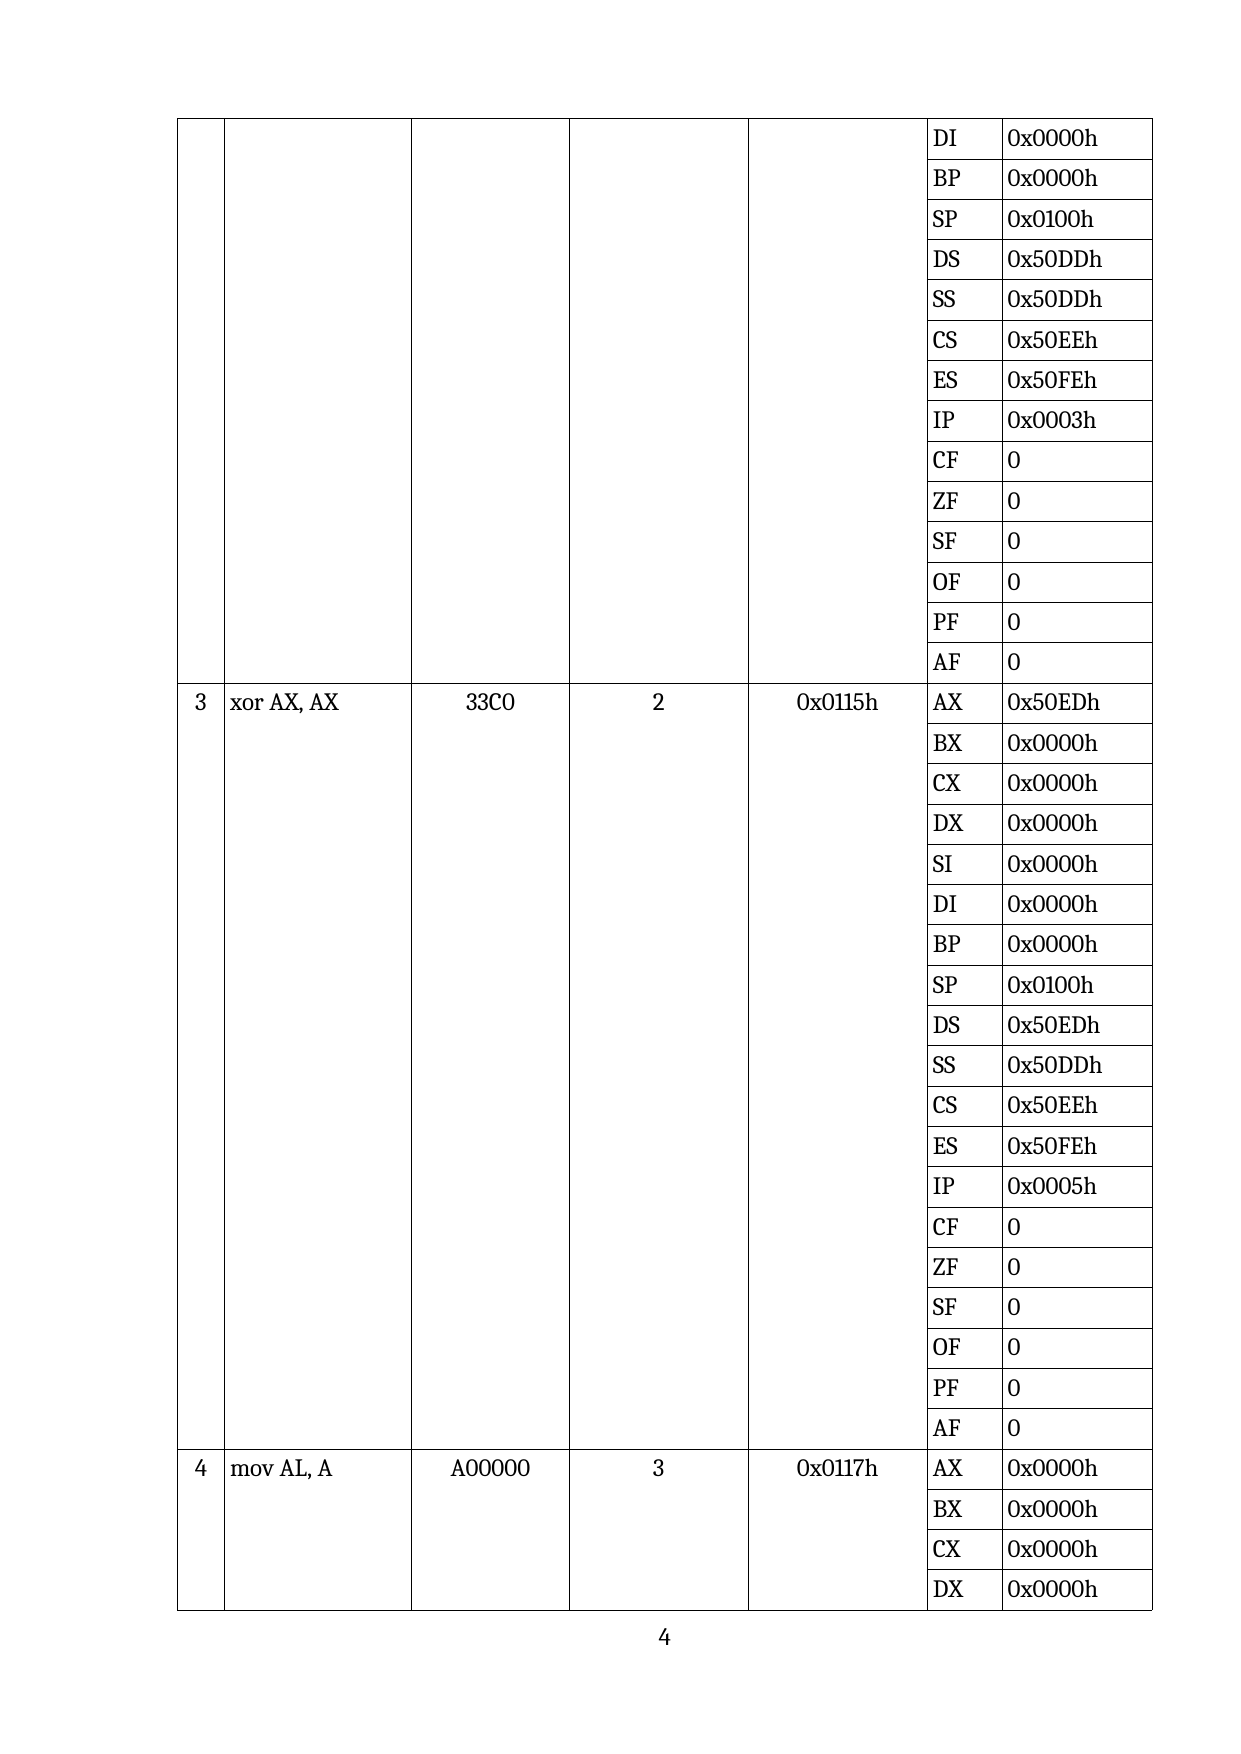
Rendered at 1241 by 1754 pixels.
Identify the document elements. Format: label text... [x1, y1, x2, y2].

table_cell 0x0115h [749, 684, 927, 1448]
table_cell 0 [1003, 1248, 1152, 1287]
table_cell mov AL, A [225, 1450, 411, 1610]
table_cell ES [928, 361, 1002, 400]
table_cell DS [928, 1006, 1002, 1045]
table_cell DX [928, 1570, 1002, 1610]
table_cell 0x0000h [1003, 160, 1152, 199]
table_cell 0x0000h [1003, 119, 1152, 158]
table_cell 0x50EDh [1003, 684, 1152, 723]
table_cell 0x0000h [1003, 885, 1152, 924]
table_cell 0x0000h [1003, 1530, 1152, 1569]
table_cell DI [928, 119, 1002, 158]
table_cell AX [928, 684, 1002, 723]
table_cell CX [928, 764, 1002, 803]
table_cell AF [928, 1409, 1002, 1448]
table_cell SP [928, 966, 1002, 1005]
table_cell [225, 119, 411, 682]
table_cell 0x0000h [1003, 925, 1152, 965]
table_cell 2 [570, 684, 748, 1448]
table_cell DS [928, 240, 1002, 279]
table_cell 0x0000h [1003, 1450, 1152, 1489]
table_cell 0 [1003, 563, 1152, 602]
table_cell 0x50DDh [1003, 240, 1152, 279]
table_cell SI [928, 845, 1002, 884]
table_cell 0 [1003, 522, 1152, 562]
table_cell [178, 119, 224, 682]
table_cell AX [928, 1450, 1002, 1489]
table_cell ZF [928, 482, 1002, 521]
table_cell [749, 119, 927, 682]
table_cell 0x50EDh [1003, 1006, 1152, 1045]
table_cell 0x0003h [1003, 401, 1152, 441]
table_cell SF [928, 1288, 1002, 1327]
table_cell 0x0000h [1003, 1570, 1152, 1610]
table_cell 0 [1003, 1208, 1152, 1247]
table_cell SS [928, 280, 1002, 320]
table_cell 0x0000h [1003, 845, 1152, 884]
table_cell OF [928, 563, 1002, 602]
table_cell 0x0005h [1003, 1167, 1152, 1207]
table_cell xor AX, AX [225, 684, 411, 1448]
table_cell 0 [1003, 1409, 1152, 1448]
table_cell DX [928, 805, 1002, 844]
table_cell ES [928, 1127, 1002, 1166]
table_cell SP [928, 200, 1002, 239]
table_cell 0x50DDh [1003, 1046, 1152, 1086]
table_cell PF [928, 1369, 1002, 1408]
table_cell [412, 119, 569, 682]
table_cell BX [928, 1490, 1002, 1529]
table_cell 0x50FEh [1003, 1127, 1152, 1166]
table_cell 0x0100h [1003, 200, 1152, 239]
table_cell 0x50EEh [1003, 321, 1152, 360]
table_cell 3 [570, 1450, 748, 1610]
table_cell 0x0000h [1003, 764, 1152, 803]
table_cell 0x0117h [749, 1450, 927, 1610]
table_cell 0 [1003, 442, 1152, 481]
table_cell A00000 [412, 1450, 569, 1610]
table_cell CS [928, 321, 1002, 360]
table_cell SS [928, 1046, 1002, 1086]
table_cell 0x50DDh [1003, 280, 1152, 320]
table_cell 0x0000h [1003, 805, 1152, 844]
table_cell [570, 119, 748, 682]
table_cell OF [928, 1329, 1002, 1368]
table_cell 0x0000h [1003, 1490, 1152, 1529]
table_cell PF [928, 603, 1002, 642]
table_cell BP [928, 160, 1002, 199]
table_cell CX [928, 1530, 1002, 1569]
table_cell CF [928, 442, 1002, 481]
table_cell BP [928, 925, 1002, 965]
table_cell 0 [1003, 1329, 1152, 1368]
table_cell 0x0000h [1003, 724, 1152, 763]
table_cell DI [928, 885, 1002, 924]
table_cell 0x50EEh [1003, 1087, 1152, 1126]
table_cell 0x50FEh [1003, 361, 1152, 400]
table_cell 0 [1003, 603, 1152, 642]
table_cell 3 [178, 684, 224, 1448]
table_cell AF [928, 643, 1002, 682]
table_cell 0 [1003, 1288, 1152, 1327]
table_cell CF [928, 1208, 1002, 1247]
table_cell IP [928, 401, 1002, 441]
table_cell 4 [178, 1450, 224, 1610]
table_cell 0x0100h [1003, 966, 1152, 1005]
table_cell IP [928, 1167, 1002, 1207]
table_cell CS [928, 1087, 1002, 1126]
table_cell BX [928, 724, 1002, 763]
table_cell 33C0 [412, 684, 569, 1448]
table_cell 0 [1003, 482, 1152, 521]
table_cell ZF [928, 1248, 1002, 1287]
table_cell SF [928, 522, 1002, 562]
table_cell 0 [1003, 643, 1152, 682]
table_cell 0 [1003, 1369, 1152, 1408]
